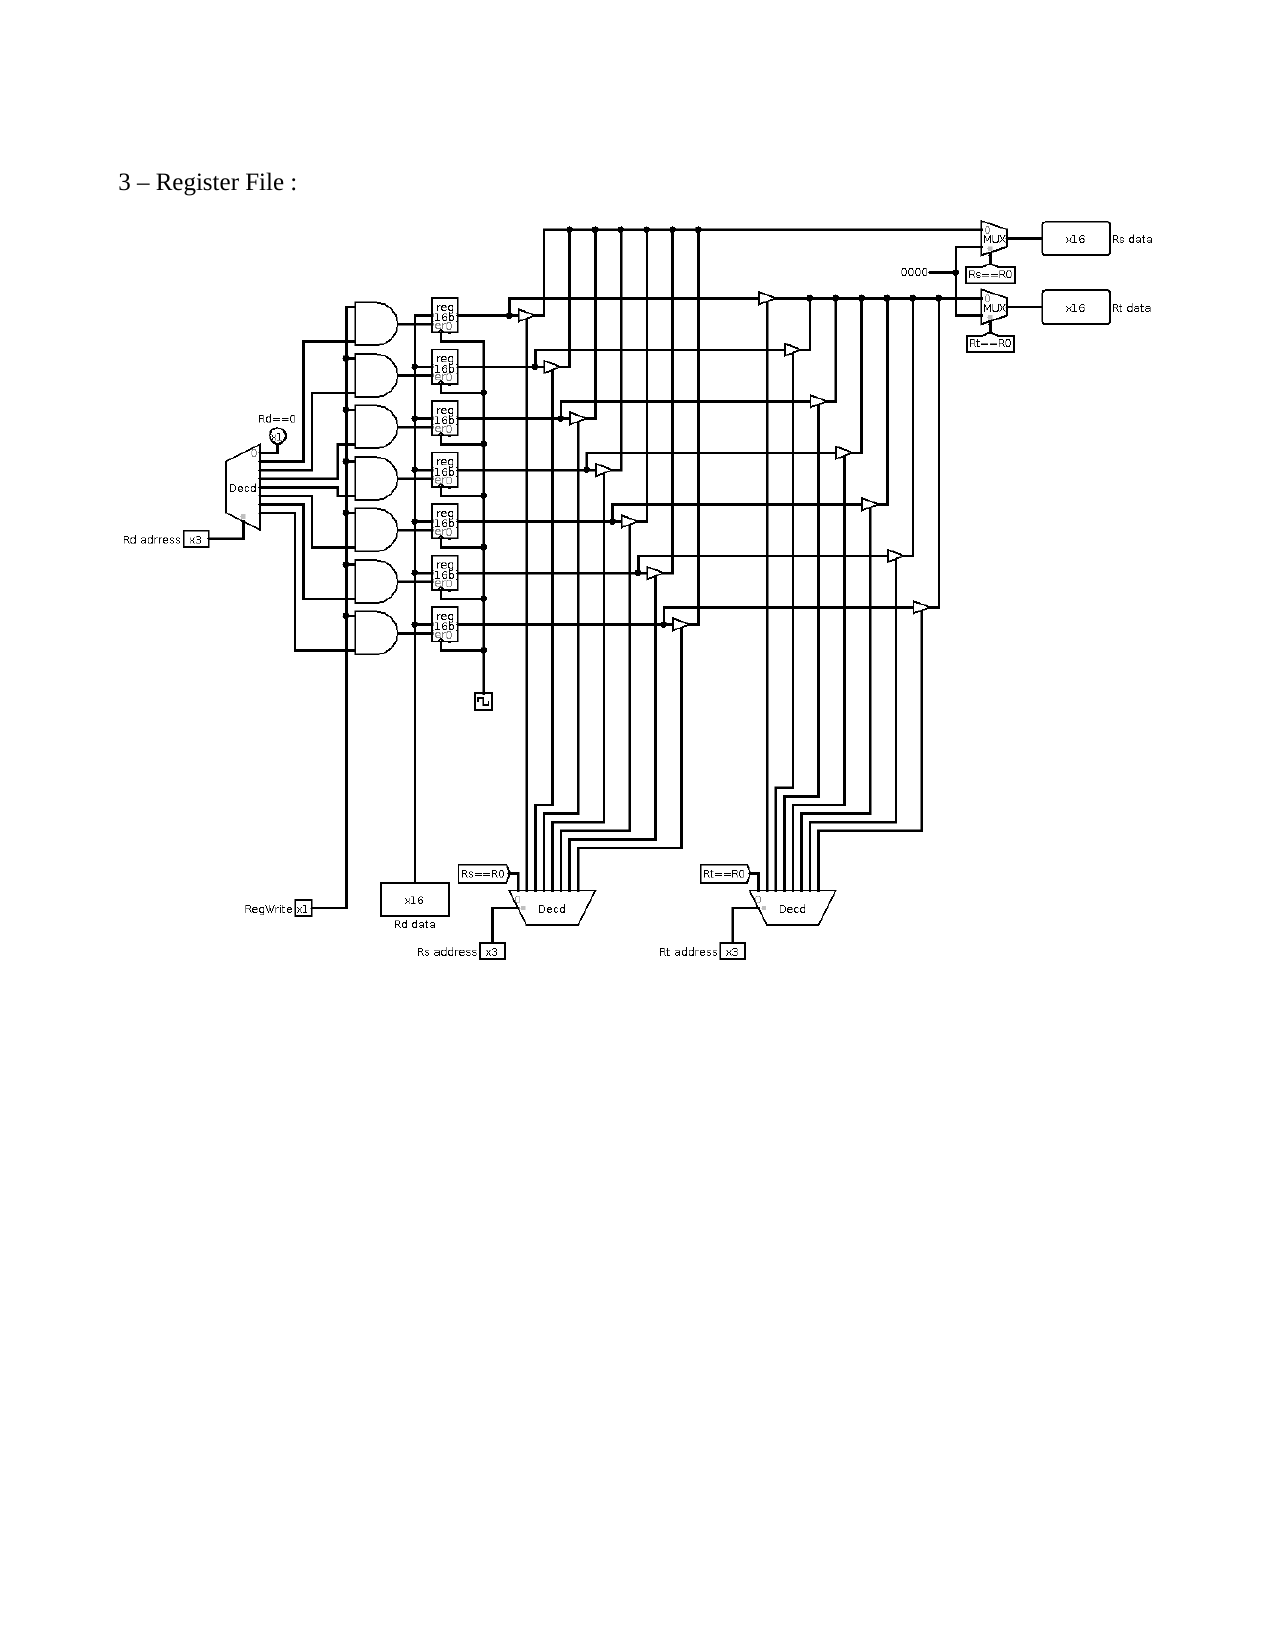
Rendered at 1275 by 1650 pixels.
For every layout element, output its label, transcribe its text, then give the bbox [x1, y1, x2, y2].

text 3 – Register File : [118, 167, 1157, 196]
picture [118, 216, 1157, 963]
